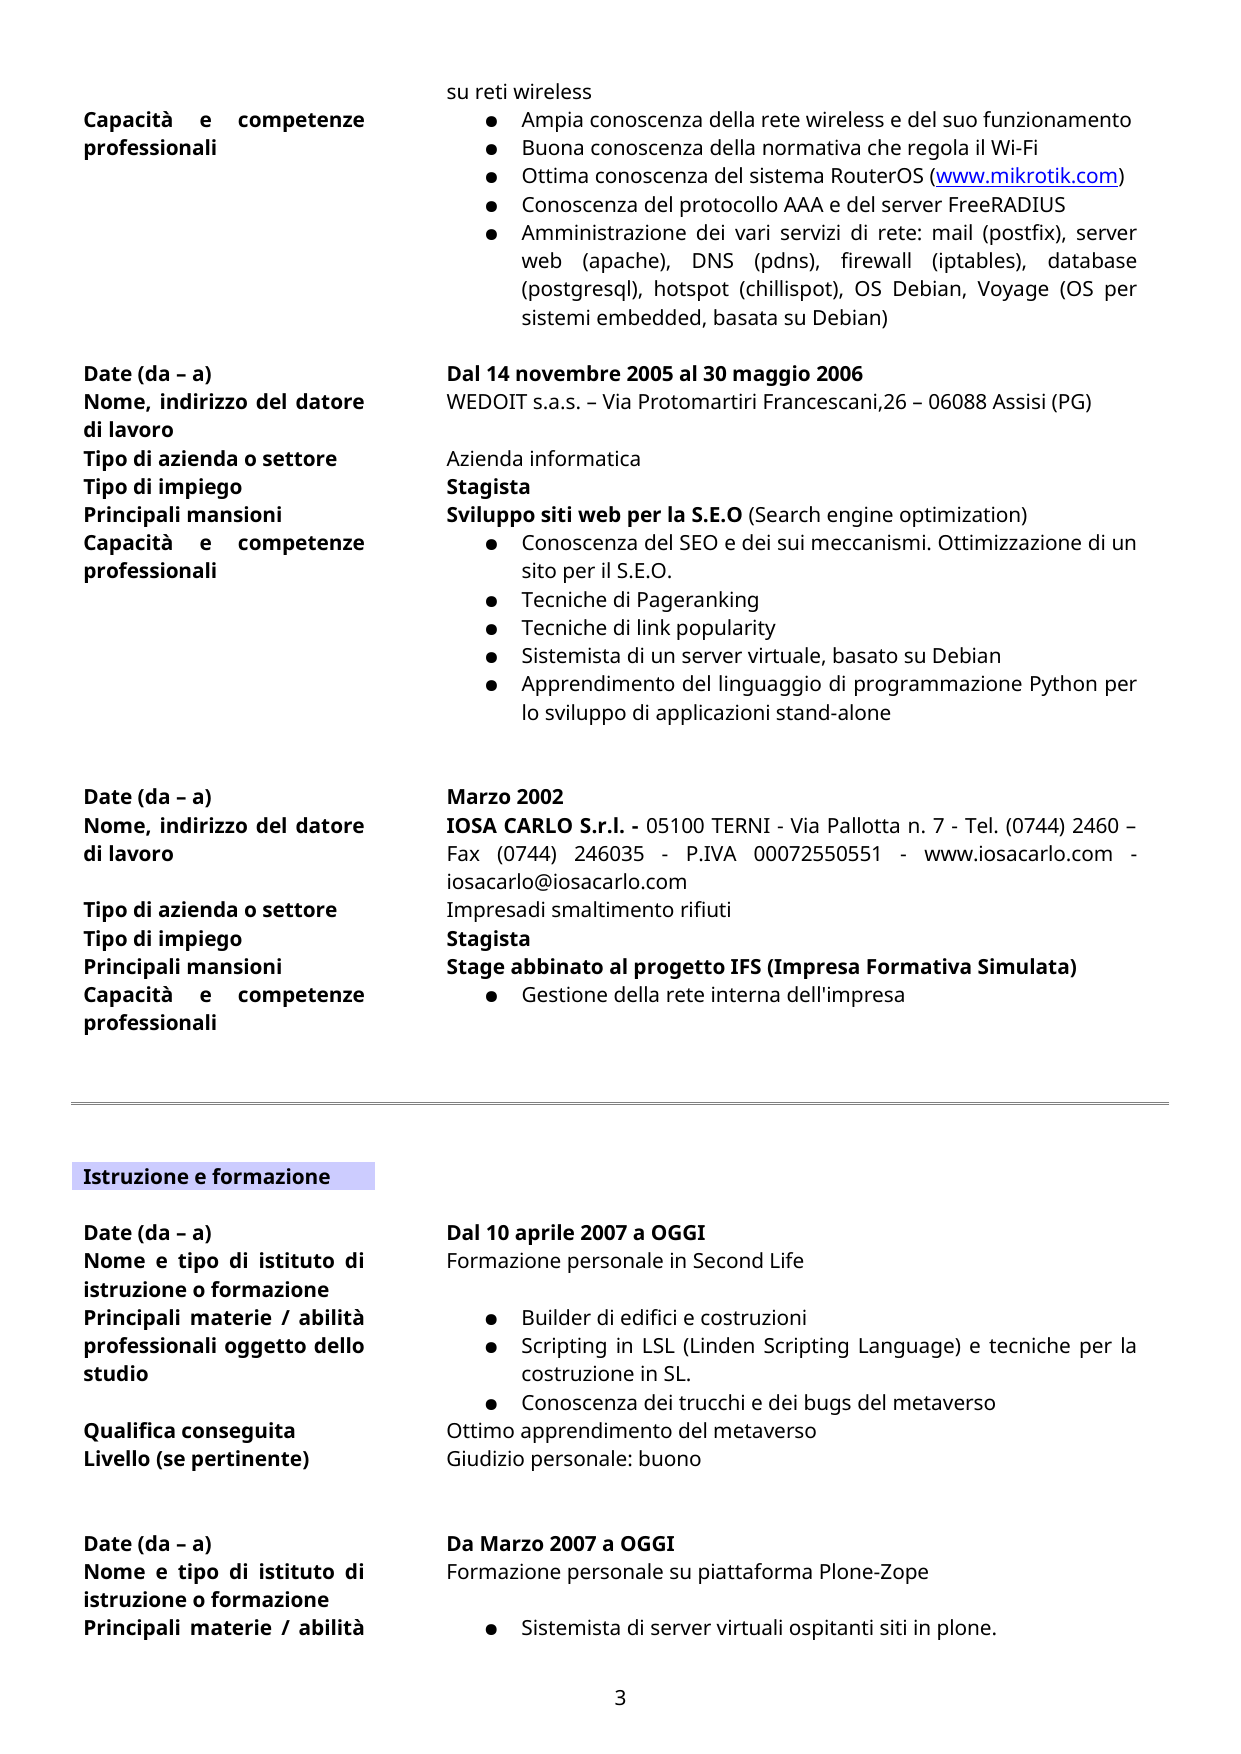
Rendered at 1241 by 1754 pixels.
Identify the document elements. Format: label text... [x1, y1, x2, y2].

table_header Date (da – a) [72, 1218, 376, 1246]
table_cell [376, 1246, 435, 1303]
table_header [376, 1218, 435, 1246]
table_cell Ampia conoscenza della rete wireless e del suo funzionamento Buona conoscenza della normativa che regola il Wi-Fi Ottima conoscenza del sistema RouterOS (www.mikrotik.com) Conoscenza del protocollo AAA e del server FreeRADIUS Amministrazione dei vari servizi di rete: mail (postfix), server web (apache), DNS (pdns), firewall (iptables), database (postgresql), hotspot (chillispot), OS Debian, Voyage (OS per sistemi embedded, basata su Debian) [435, 105, 1149, 331]
table_cell [376, 895, 435, 924]
table_cell [376, 1557, 435, 1613]
table_cell Tipo di impiego [72, 924, 376, 952]
table_cell Qualifica conseguita [72, 1416, 376, 1444]
table_header Date (da – a) [72, 783, 376, 811]
table_cell Sviluppo siti web per la S.E.O (Search engine optimization) [435, 500, 1149, 528]
table_header Date (da – a) [72, 1529, 376, 1557]
table_cell [376, 924, 435, 952]
table_cell Capacità e competenze professionali [72, 105, 376, 331]
table_header Date (da – a) [72, 359, 376, 387]
table_cell Stage abbinato al progetto IFS (Impresa Formativa Simulata) [435, 952, 1149, 980]
table_cell Tipo di impiego [72, 472, 376, 500]
table_cell Azienda informatica [435, 444, 1149, 472]
table_cell Ottimo apprendimento del metaverso [435, 1416, 1149, 1444]
table_cell Giudizio personale: buono [435, 1444, 1149, 1472]
table_cell [376, 980, 435, 1037]
table_header Dal 10 aprile 2007 a OGGI [435, 1218, 1149, 1246]
table_header Marzo 2002 [435, 783, 1149, 811]
table_cell Formazione personale su piattaforma Plone-Zope [435, 1557, 1149, 1613]
table_cell Livello (se pertinente) [72, 1444, 376, 1472]
table_cell [376, 1303, 435, 1416]
table_cell Principali mansioni [72, 952, 376, 980]
table_header Istruzione e formazione [72, 1162, 375, 1190]
table_cell Gestione della rete interna dell'impresa [435, 980, 1149, 1037]
table_cell [376, 387, 435, 444]
table_cell [376, 105, 435, 331]
table_header Da Marzo 2007 a OGGI [435, 1529, 1149, 1557]
table_cell su reti wireless [435, 77, 1149, 105]
table_cell [376, 500, 435, 528]
table_cell Nome e tipo di istituto di istruzione o formazione [72, 1246, 376, 1303]
table_header [376, 783, 435, 811]
table_cell Nome e tipo di istituto di istruzione o formazione [72, 1557, 376, 1613]
table_cell Tipo di azienda o settore [72, 895, 376, 924]
table_cell Tipo di azienda o settore [72, 444, 376, 472]
table_cell Nome, indirizzo del datore di lavoro [72, 387, 376, 444]
table_cell IOSA CARLO S.r.l. - 05100 TERNI - Via Pallotta n. 7 - Tel. (0744) 2460 – Fax (0744) 246035 - P.IVA 00072550551 - www.iosacarlo.com - iosacarlo@iosacarlo.com [435, 811, 1149, 895]
table_cell Stagista [435, 924, 1149, 952]
table_cell [72, 77, 376, 105]
table_cell Formazione personale in Second Life [435, 1246, 1149, 1303]
table_cell Nome, indirizzo del datore di lavoro [72, 811, 376, 895]
table_header [376, 359, 435, 387]
table_cell [376, 1614, 435, 1642]
table_cell Sistemista di server virtuali ospitanti siti in plone. Programmatore in python di script per il controllo di gestione [435, 1614, 1149, 1642]
table_cell Principali materie / abilità [72, 1614, 376, 1642]
table_cell Builder di edifici e costruzioni Scripting in LSL (Linden Scripting Language) e tecniche per la costruzione in SL. Conoscenza dei trucchi e dei bugs del metaverso [435, 1303, 1149, 1416]
table_cell [376, 444, 435, 472]
table_cell Principali materie / abilità professionali oggetto dello studio [72, 1303, 376, 1416]
table_cell WEDOIT s.a.s. – Via Protomartiri Francescani,26 – 06088 Assisi (PG) [435, 387, 1149, 444]
table_cell [376, 1416, 435, 1444]
table_cell Principali mansioni [72, 500, 376, 528]
table_cell [376, 811, 435, 895]
table_cell [376, 529, 435, 726]
table_cell [376, 77, 435, 105]
table_cell Capacità e competenze professionali [72, 529, 376, 726]
table_cell Capacità e competenze professionali [72, 980, 376, 1037]
table_cell Conoscenza del SEO e dei sui meccanismi. Ottimizzazione di un sito per il S.E.O. Tecniche di Pageranking Tecniche di link popularity Sistemista di un server virtuale, basato su Debian Apprendimento del linguaggio di programmazione Python per lo sviluppo di applicazioni stand-alone [435, 529, 1149, 726]
table_header [376, 1529, 435, 1557]
table_cell [376, 952, 435, 980]
table_cell Stagista [435, 472, 1149, 500]
table_cell [376, 472, 435, 500]
table_header Dal 14 novembre 2005 al 30 maggio 2006 [435, 359, 1149, 387]
table_cell [376, 1444, 435, 1472]
table_cell Impresadi smaltimento rifiuti [435, 895, 1149, 924]
